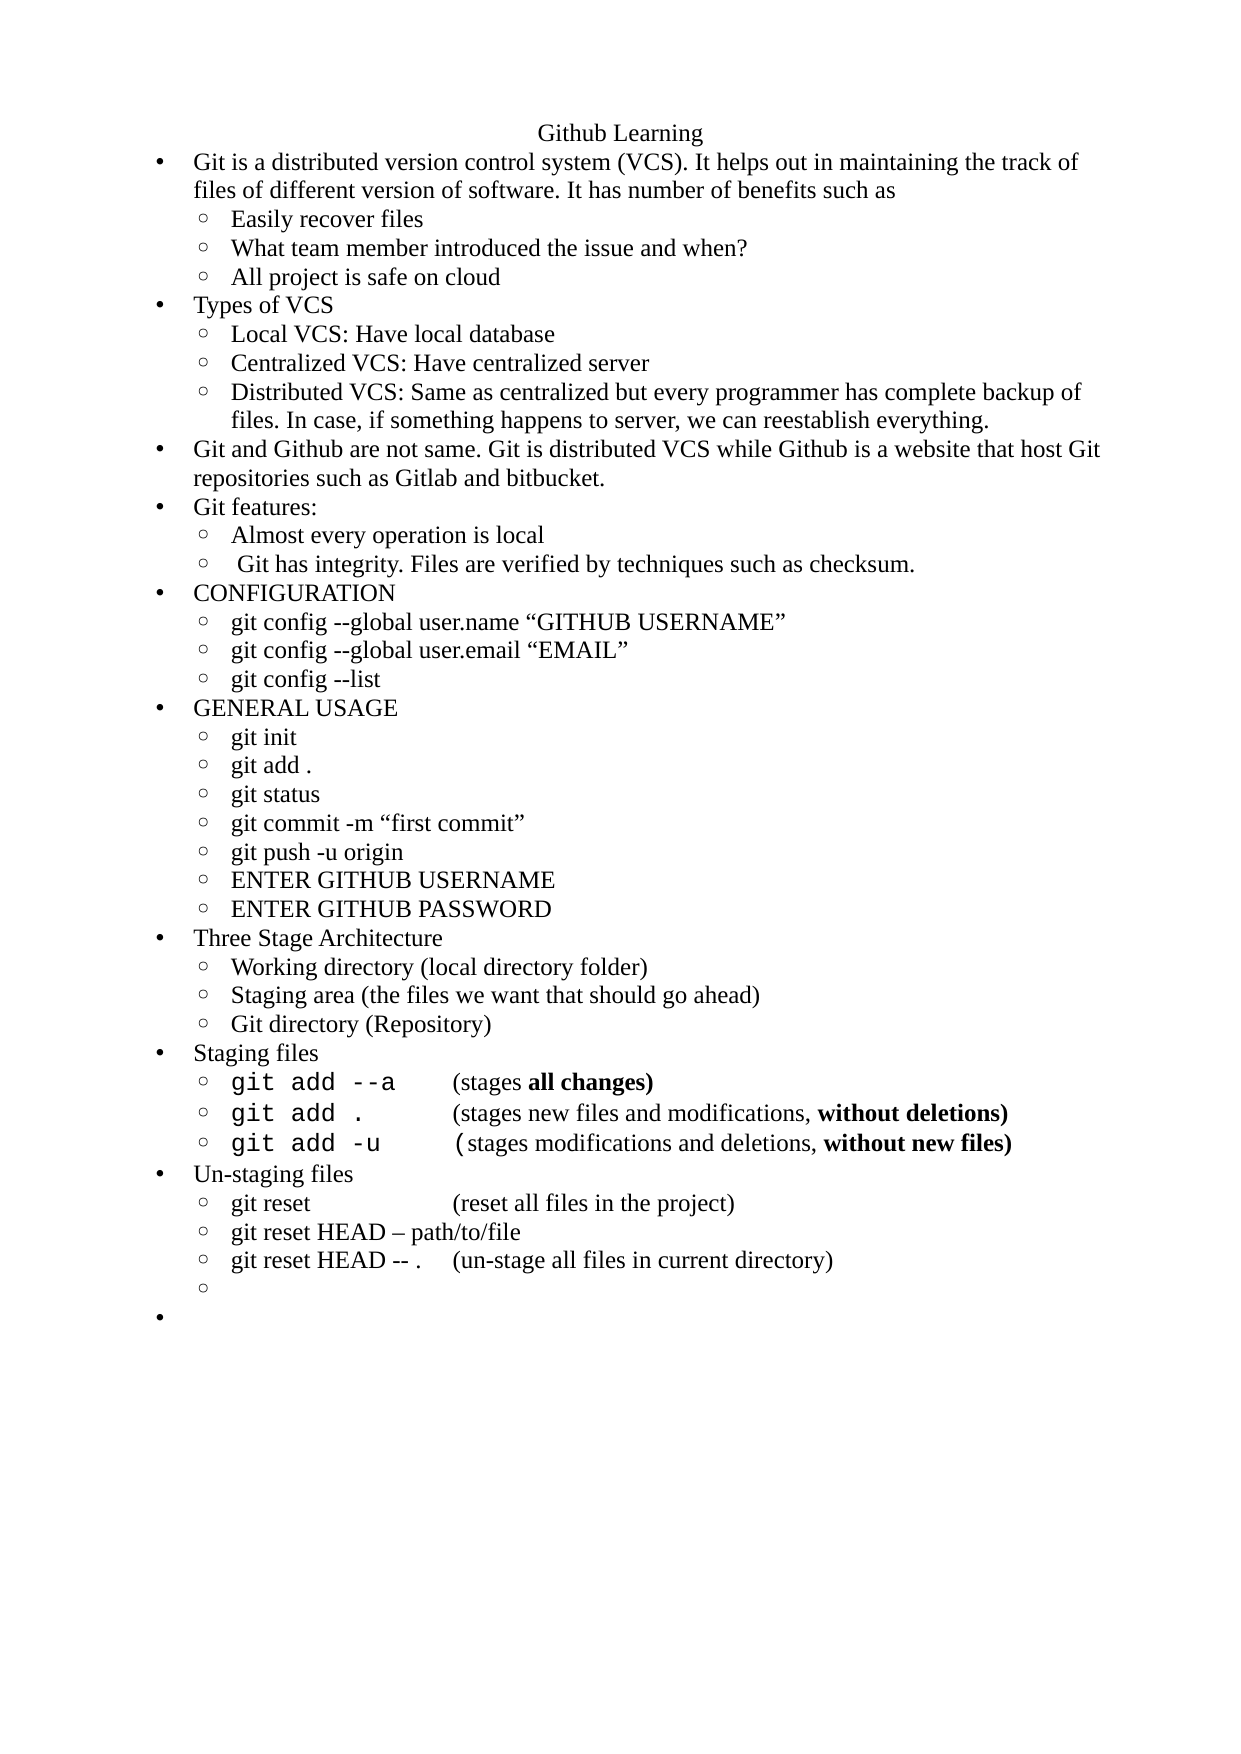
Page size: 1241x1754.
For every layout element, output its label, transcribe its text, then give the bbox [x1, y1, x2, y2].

list git add . (stages new files and modifications, without deletions) [193, 1098, 1122, 1128]
list Staging files [156, 1038, 1122, 1067]
list ENTER GITHUB USERNAME [193, 866, 1122, 894]
list Staging area (the files we want that should go ahead) [193, 981, 1122, 1009]
list git reset (reset all files in the project) [193, 1188, 1122, 1217]
list Working directory (local directory folder) [193, 952, 1122, 981]
list GENERAL USAGE [156, 693, 1122, 722]
list Three Stage Architecture [156, 923, 1122, 952]
list What team member introduced the issue and when? [193, 233, 1122, 262]
list git add -u (stages modifications and deletions, without new files) [193, 1128, 1122, 1159]
list git add . [193, 751, 1122, 779]
list All project is safe on cloud [193, 262, 1122, 291]
list git config --global user.email “EMAIL” [193, 636, 1122, 664]
list CONFIGURATION [156, 578, 1122, 607]
text Github Learning [118, 118, 1122, 147]
list git reset HEAD – path/to/file [193, 1217, 1122, 1246]
list Git and Github are not same. Git is distributed VCS while Github is a website that host Git repositories such as Gitlab and bitbucket. [156, 434, 1122, 492]
list git config --global user.name “GITHUB USERNAME” [193, 607, 1122, 636]
list git status [193, 779, 1122, 808]
list git push -u origin [193, 837, 1122, 866]
list Almost every operation is local [193, 521, 1122, 549]
list Git directory (Repository) [193, 1009, 1122, 1038]
list Types of VCS [156, 291, 1122, 319]
list git reset HEAD -- . (un-stage all files in current directory) [193, 1246, 1122, 1274]
list ENTER GITHUB PASSWORD [193, 894, 1122, 923]
list Local VCS: Have local database [193, 319, 1122, 348]
list Git is a distributed version control system (VCS). It helps out in maintaining the track of files of different version of software. It has number of benefits such as [156, 147, 1122, 204]
list Distributed VCS: Same as centralized but every programmer has complete backup of files. In case, if something happens to server, we can reestablish everything. [193, 377, 1122, 434]
list Easily recover files [193, 204, 1122, 233]
list Git has integrity. Files are verified by techniques such as checksum. [193, 549, 1122, 578]
list git commit -m “first commit” [193, 808, 1122, 837]
list Un-staging files [156, 1159, 1122, 1188]
list git init [193, 722, 1122, 751]
list git config --list [193, 664, 1122, 693]
list Git features: [156, 492, 1122, 521]
list Centralized VCS: Have centralized server [193, 348, 1122, 377]
list git add --a (stages all changes) [193, 1067, 1122, 1098]
